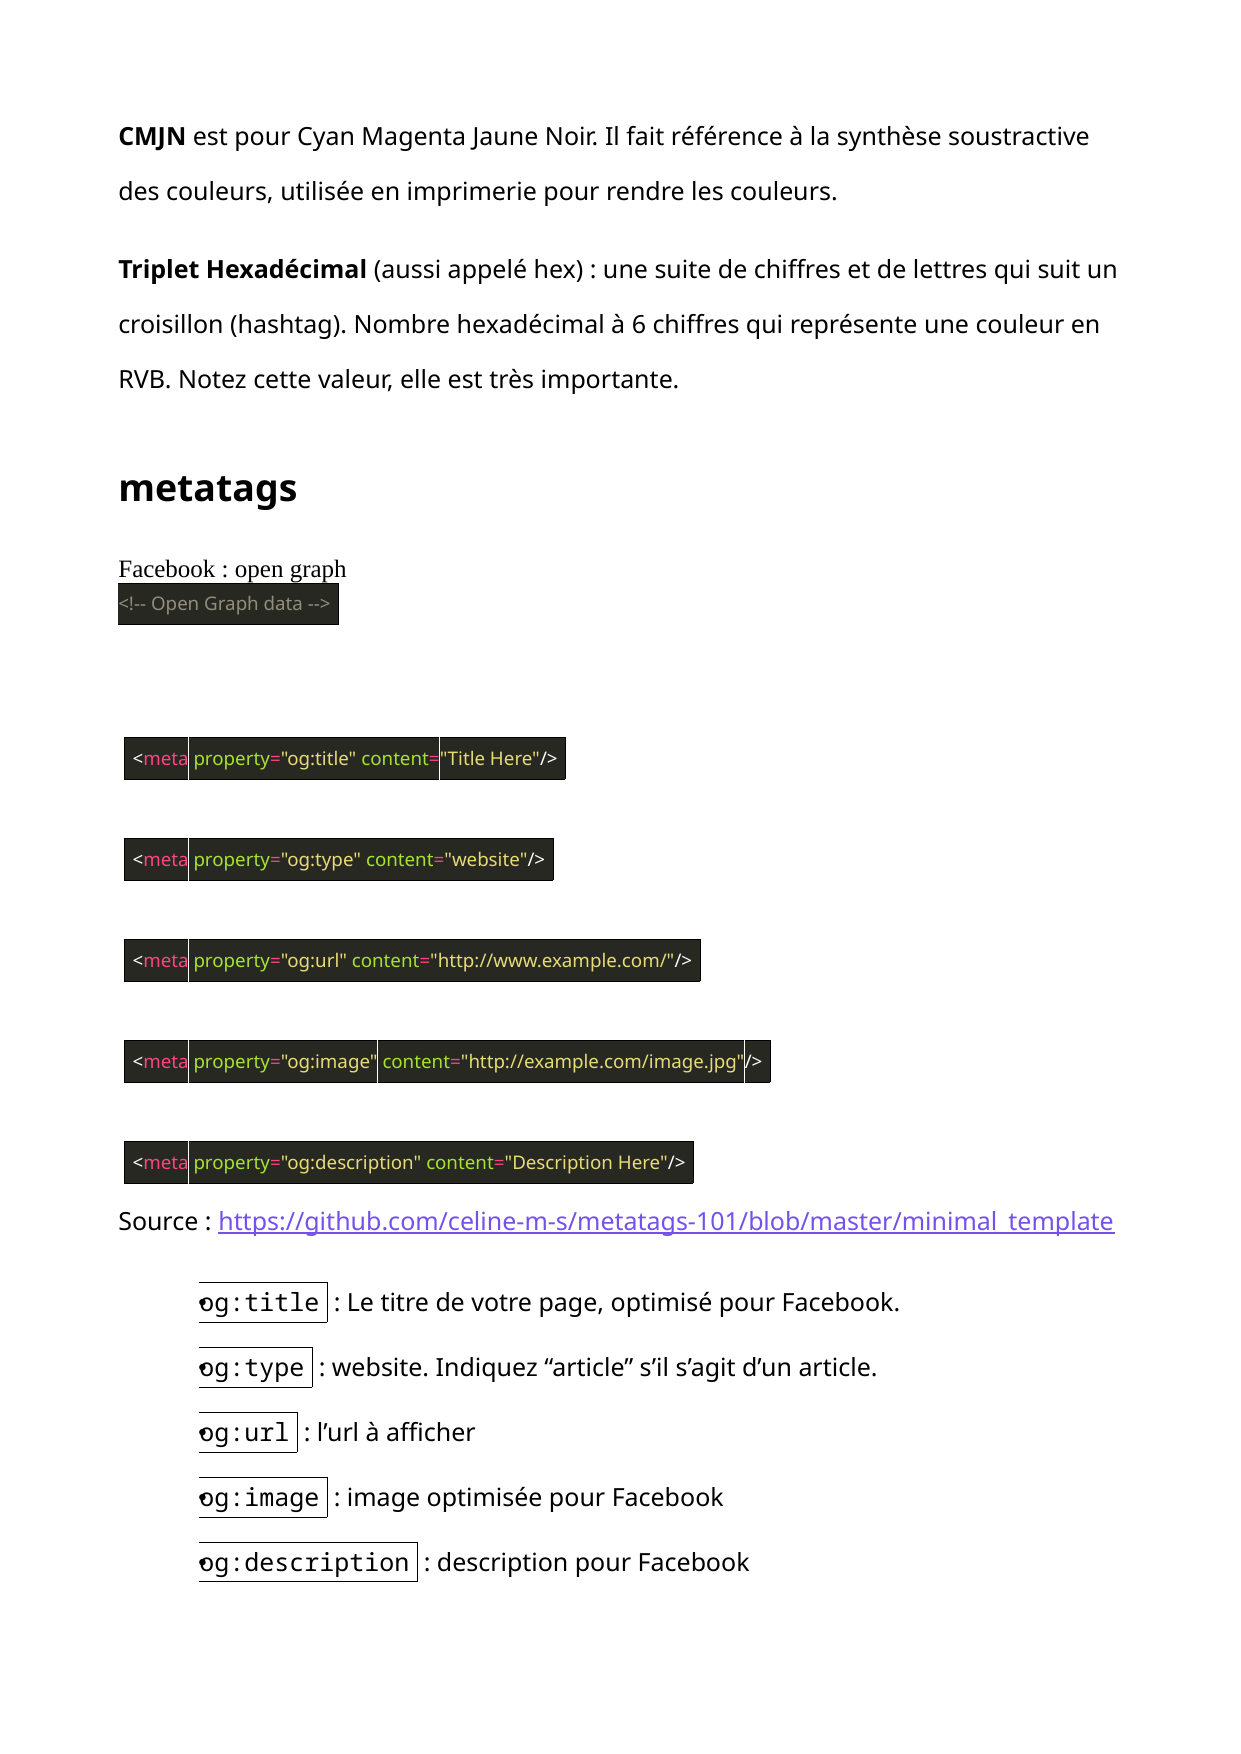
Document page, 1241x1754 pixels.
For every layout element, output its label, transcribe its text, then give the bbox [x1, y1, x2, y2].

text [566, 737, 1111, 779]
list og:title : Le titre de votre page, optimisé pour Facebook. [124, 1282, 327, 1322]
text <meta property="og:image" content="http://example.com/image.jpg"/> [125, 1041, 770, 1082]
list og:image : image optimisée pour Facebook [328, 1477, 1116, 1517]
text <!-- Open Graph data --> [118, 584, 338, 624]
list og:image : image optimisée pour Facebook [124, 1477, 327, 1517]
text [339, 582, 1122, 624]
text <meta property="og:title" content="Title Here"/> [125, 738, 565, 779]
text [701, 939, 1111, 981]
list og:type : website. Indiquez “article” s’il s’agit d’un article. [313, 1347, 1116, 1387]
subtitle metatags [118, 461, 1122, 512]
list og:url : l’url à afficher [298, 1412, 1116, 1452]
text Triplet Hexadécimal (aussi appelé hex) : une suite de chiffres et de lettres qui suit un croisillon (hashtag). Nombre hexadécimal à 6 chiffres qui représente une couleur en RVB. Notez cette valeur, elle est très importante. [118, 252, 1122, 396]
list : description pour Facebook [418, 1542, 1116, 1582]
text CMJN est pour Cyan Magenta Jaune Noir. Il fait référence à la synthèse soustractive des couleurs, utilisée en imprimerie pour rendre les couleurs. [118, 118, 1122, 207]
list og:url : l’url à afficher [124, 1412, 297, 1452]
text Facebook : open graph [118, 554, 1122, 582]
text [771, 1040, 1111, 1082]
text <meta property="og:type" content="website"/> [125, 839, 553, 880]
text <meta property="og:description" content="Description Here"/> [125, 1142, 693, 1183]
text [694, 1141, 1111, 1183]
list og:type : website. Indiquez “article” s’il s’agit d’un article. [124, 1347, 312, 1387]
list og:description [124, 1542, 417, 1582]
text [554, 838, 1111, 880]
text Source : https://github.com/celine-m-s/metatags-101/blob/master/minimal_template [118, 1203, 1122, 1237]
text <meta property="og:url" content="http://www.example.com/"/> [125, 940, 700, 981]
list og:title : Le titre de votre page, optimisé pour Facebook. [328, 1282, 1116, 1322]
